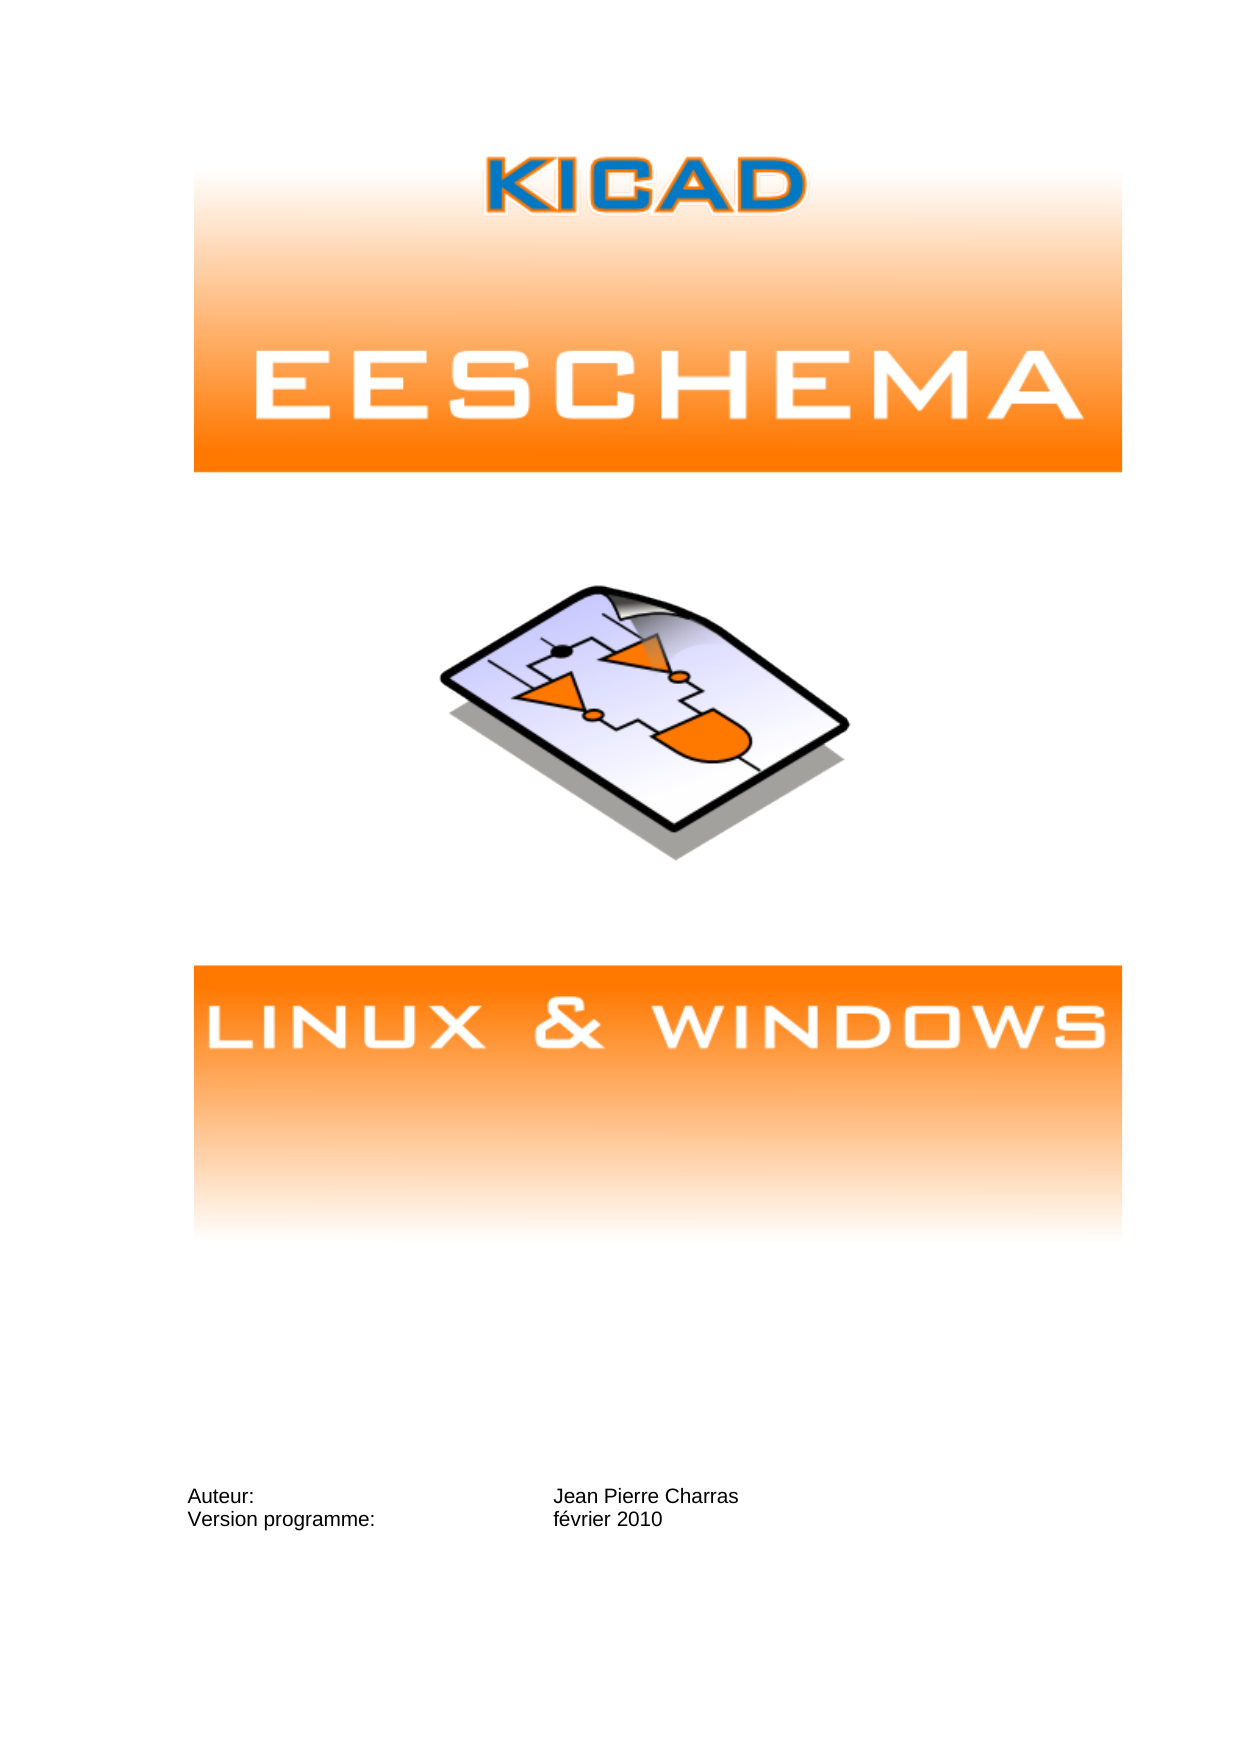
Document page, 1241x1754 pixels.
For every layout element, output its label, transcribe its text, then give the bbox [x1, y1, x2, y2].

text Auteur: Jean Pierre Charras [187, 1484, 1122, 1508]
text Version programme: février 2010 [187, 1508, 1122, 1531]
picture [194, 118, 1123, 1289]
